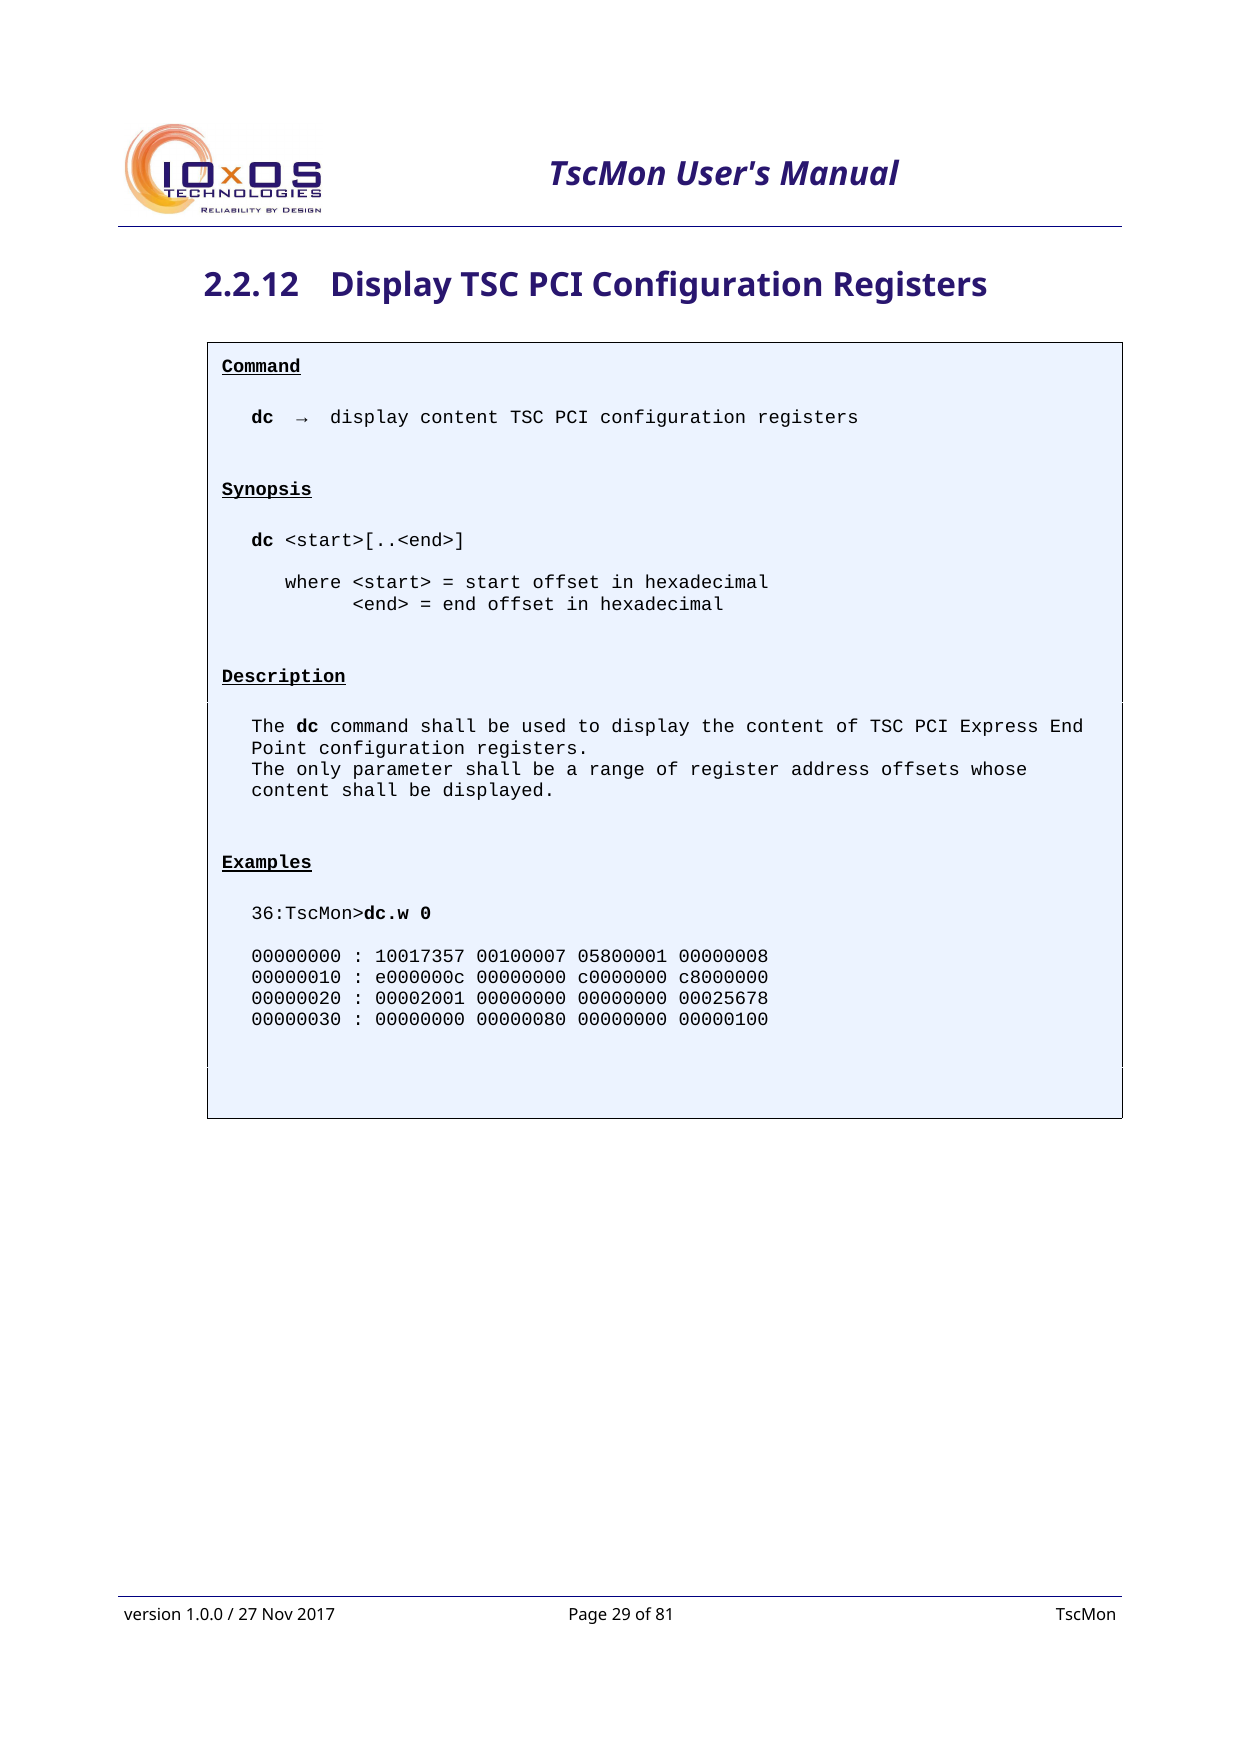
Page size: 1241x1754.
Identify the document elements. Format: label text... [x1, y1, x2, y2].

text dc <start>[..<end>] [208, 516, 1122, 552]
text 00000020 : 00002001 00000000 00000000 00025678 [208, 989, 1122, 1010]
text The only parameter shall be a range of register address offsets whose content shall be displayed. [208, 760, 1122, 802]
text dc → display content TSC PCI configuration registers [208, 393, 1122, 429]
text 00000000 : 10017357 00100007 05800001 00000008 [208, 946, 1122, 968]
text The dc command shall be used to display the content of TSC PCI Express End Point configuration registers. [208, 702, 1122, 760]
subtitle Examples [208, 838, 1122, 889]
text <end> = end offset in hexadecimal [208, 594, 1122, 616]
text 00000010 : e000000c 00000000 c0000000 c8000000 [208, 968, 1122, 989]
text 36:TscMon>dc.w 0 [208, 889, 1122, 925]
text where <start> = start offset in hexadecimal [208, 573, 1122, 594]
subtitle Synopsis [208, 465, 1122, 516]
text Command [208, 343, 1122, 393]
text 00000030 : 00000000 00000080 00000000 00000100 [208, 1010, 1122, 1031]
picture [123, 123, 323, 217]
subtitle Description [208, 652, 1122, 702]
subtitle Display TSC PCI Configuration Registers [195, 261, 1122, 306]
